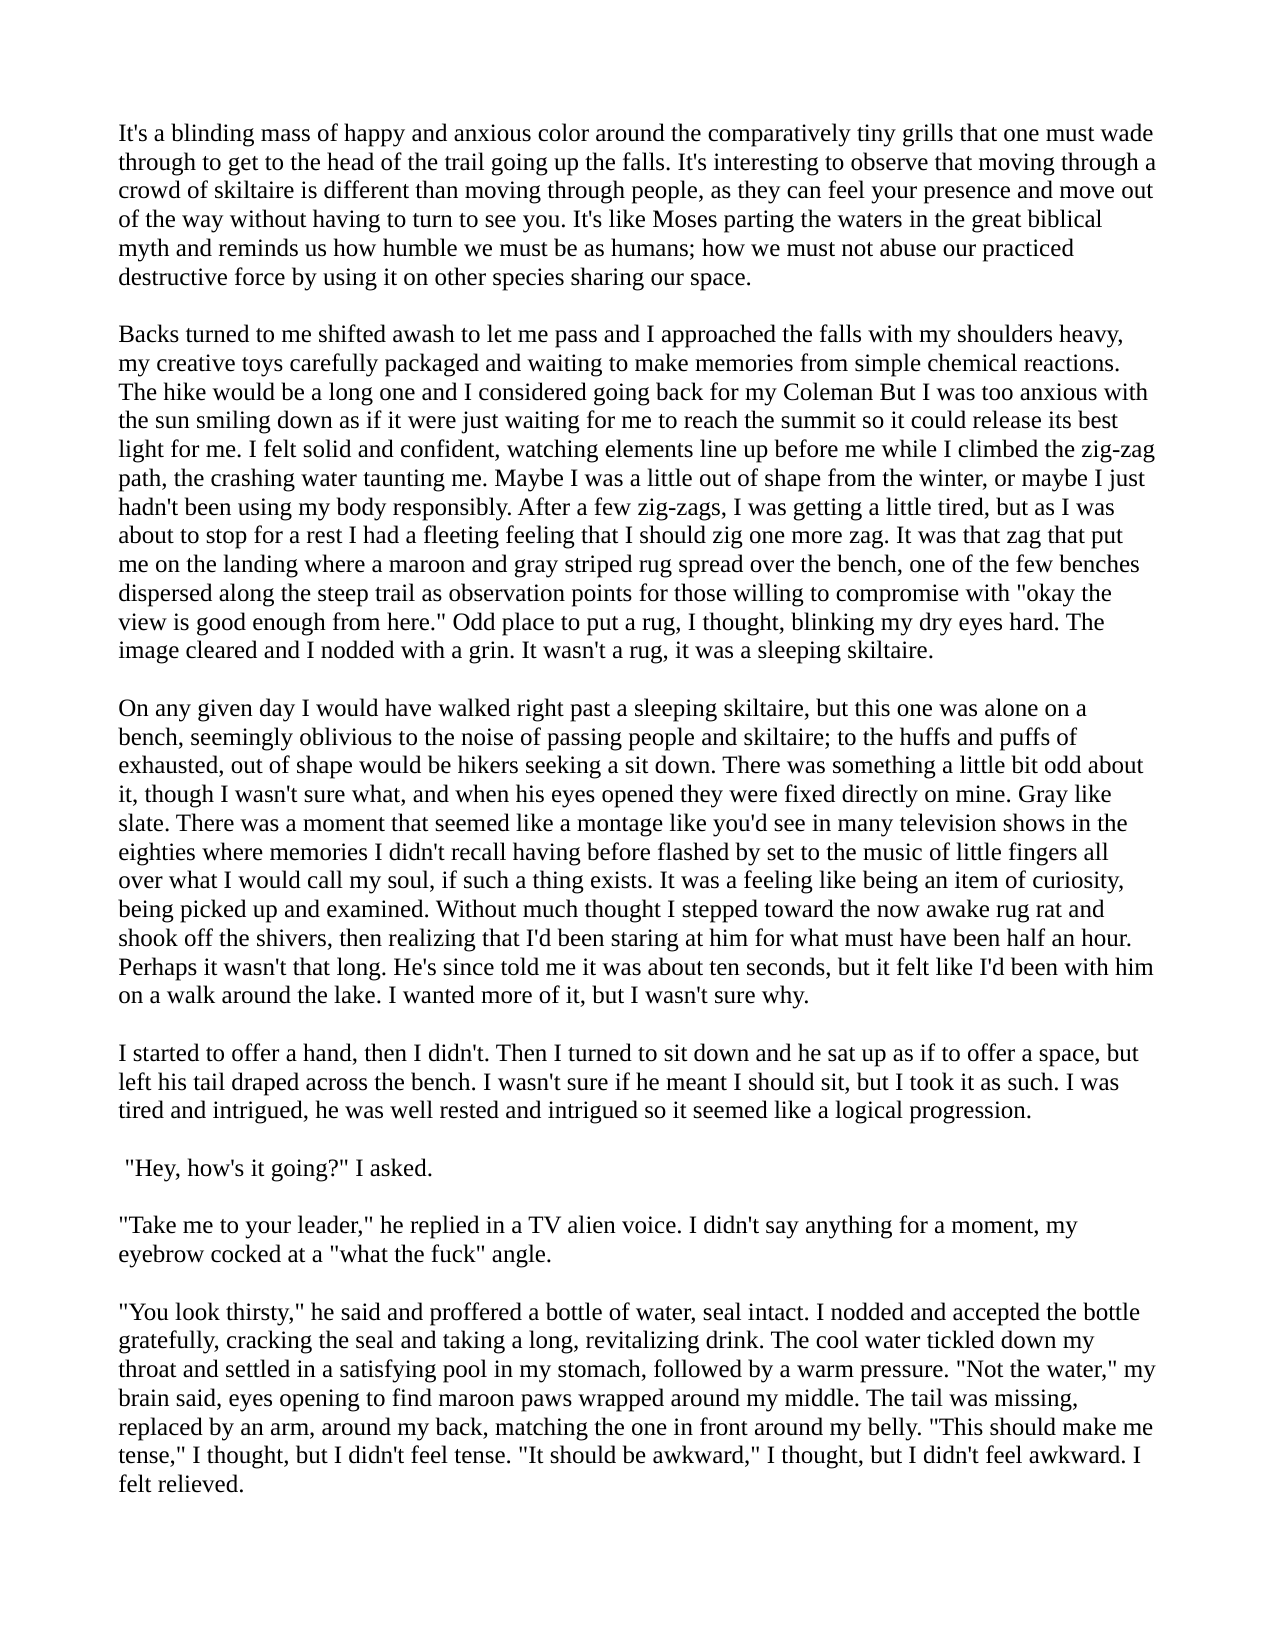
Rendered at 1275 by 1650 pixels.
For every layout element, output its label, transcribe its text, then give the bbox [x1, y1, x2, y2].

text "You look thirsty," he said and proffered a bottle of water, seal intact. I nodded and accepted the bottle gratefully, cracking the seal and taking a long, revitalizing drink. The cool water tickled down my throat and settled in a satisfying pool in my stomach, followed by a warm pressure. "Not the water," my brain said, eyes opening to find maroon paws wrapped around my middle. The tail was missing, replaced by an arm, around my back, matching the one in front around my belly. "This should make me tense," I thought, but I didn't feel tense. "It should be awkward," I thought, but I didn't feel awkward. I felt relieved. [118, 1268, 1157, 1498]
text "Hey, how's it going?" I asked. [118, 1153, 1157, 1182]
text Backs turned to me shifted awash to let me pass and I approached the falls with my shoulders heavy, my creative toys carefully packaged and waiting to make memories from simple chemical reactions. The hike would be a long one and I considered going back for my Coleman But I was too anxious with the sun smiling down as if it were just waiting for me to reach the summit so it could release its best light for me. I felt solid and confident, watching elements line up before me while I climbed the zig-zag path, the crashing water taunting me. Maybe I was a little out of shape from the winter, or maybe I just hadn't been using my body responsibly. After a few zig-zags, I was getting a little tired, but as I was about to stop for a rest I had a fleeting feeling that I should zig one more zag. It was that zag that put me on the landing where a maroon and gray striped rug spread over the bench, one of the few benches dispersed along the steep trail as observation points for those willing to compromise with "okay the view is good enough from here." Odd place to put a rug, I thought, blinking my dry eyes hard. The image cleared and I nodded with a grin. It wasn't a rug, it was a sleeping skiltaire. [118, 291, 1157, 664]
text I started to offer a hand, then I didn't. Then I turned to sit down and he sat up as if to offer a space, but left his tail draped across the bench. I wasn't sure if he meant I should sit, but I took it as such. I was tired and intrigued, he was well rested and intrigued so it seemed like a logical progression. [118, 1009, 1157, 1124]
text On any given day I would have walked right past a sleeping skiltaire, but this one was alone on a bench, seemingly oblivious to the noise of passing people and skiltaire; to the huffs and puffs of exhausted, out of shape would be hikers seeking a sit down. There was something a little bit odd about it, though I wasn't sure what, and when his eyes opened they were fixed directly on mine. Gray like slate. There was a moment that seemed like a montage like you'd see in many television shows in the eighties where memories I didn't recall having before flashed by set to the music of little fingers all over what I would call my soul, if such a thing exists. It was a feeling like being an item of curiosity, being picked up and examined. Without much thought I stepped toward the now awake rug rat and shook off the shivers, then realizing that I'd been staring at him for what must have been half an hour. Perhaps it wasn't that long. He's since told me it was about ten seconds, but it felt like I'd been with him on a walk around the lake. I wanted more of it, but I wasn't sure why. [118, 664, 1157, 1009]
text [118, 1498, 1157, 1527]
text "Take me to your leader," he replied in a TV alien voice. I didn't say anything for a moment, my eyebrow cocked at a "what the fuck" angle. [118, 1182, 1157, 1268]
text It's a blinding mass of happy and anxious color around the comparatively tiny grills that one must wade through to get to the head of the trail going up the falls. It's interesting to observe that moving through a crowd of skiltaire is different than moving through people, as they can feel your presence and move out of the way without having to turn to see you. It's like Moses parting the waters in the great biblical myth and reminds us how humble we must be as humans; how we must not abuse our practiced destructive force by using it on other species sharing our space. [118, 118, 1157, 291]
